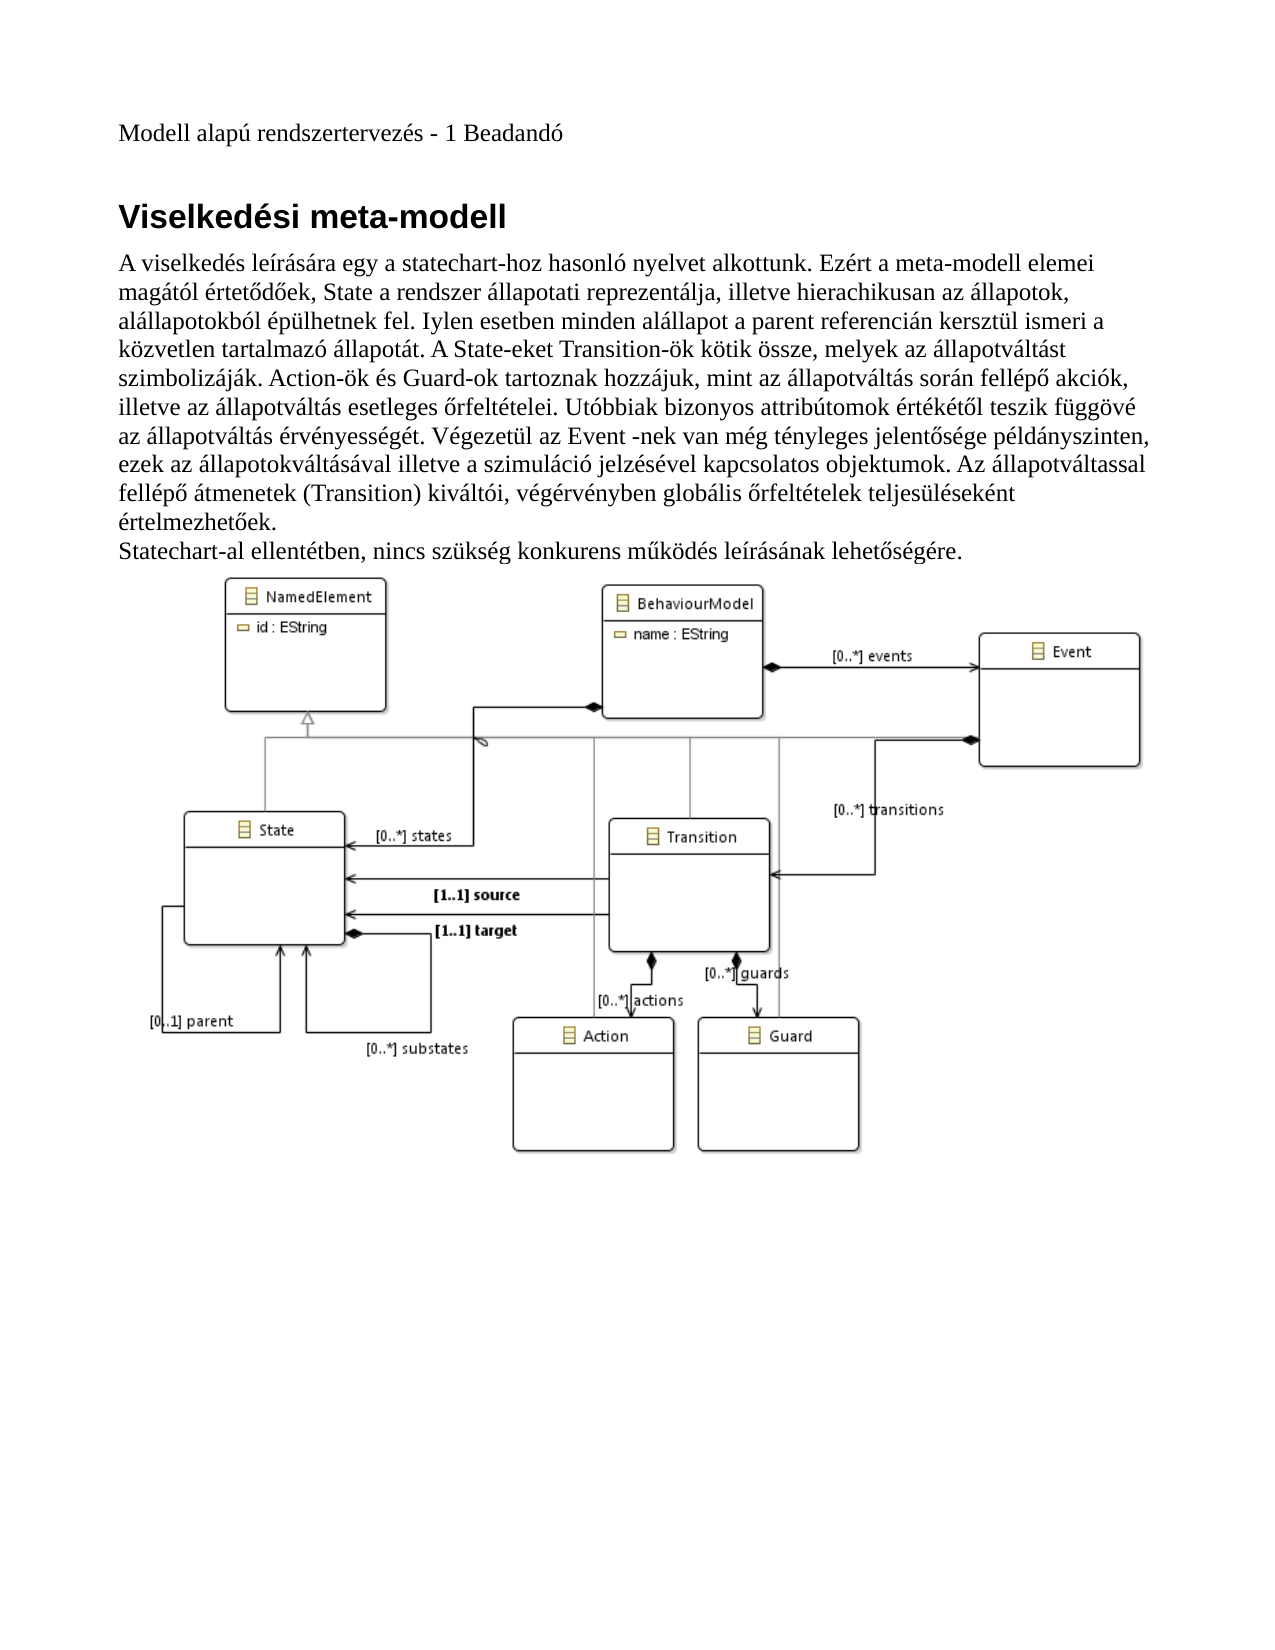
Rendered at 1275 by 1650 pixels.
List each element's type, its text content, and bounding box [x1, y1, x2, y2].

text A viselkedés leírására egy a statechart-hoz hasonló nyelvet alkottunk. Ezért a meta-modell elemei magától értetődőek, State a rendszer állapotati reprezentálja, illetve hierachikusan az állapotok, alállapotokból épülhetnek fel. Iylen esetben minden alállapot a parent referencián kersztül ismeri a közvetlen tartalmazó állapotát. A State-eket Transition-ök kötik össze, melyek az állapotváltást szimbolizáják. Action-ök és Guard-ok tartoznak hozzájuk, mint az állapotváltás során fellépő akciók, illetve az állapotváltás esetleges őrfeltételei. Utóbbiak bizonyos attribútomok értékétől teszik függövé az állapotváltás érvényességét. Végezetül az Event -nek van még tényleges jelentősége példányszinten, ezek az állapotokváltásával illetve a szimuláció jelzésével kapcsolatos objektumok. Az állapotváltassal fellépő átmenetek (Transition) kiváltói, végérvényben globális őrfeltételek teljesüléseként értelmezhetőek. [118, 248, 1157, 536]
text Statechart-al ellentétben, nincs szükség konkurens működés leírásának lehetőségére. [118, 536, 1157, 564]
subtitle Viselkedési meta-modell [118, 197, 1157, 236]
picture [118, 564, 1157, 1168]
